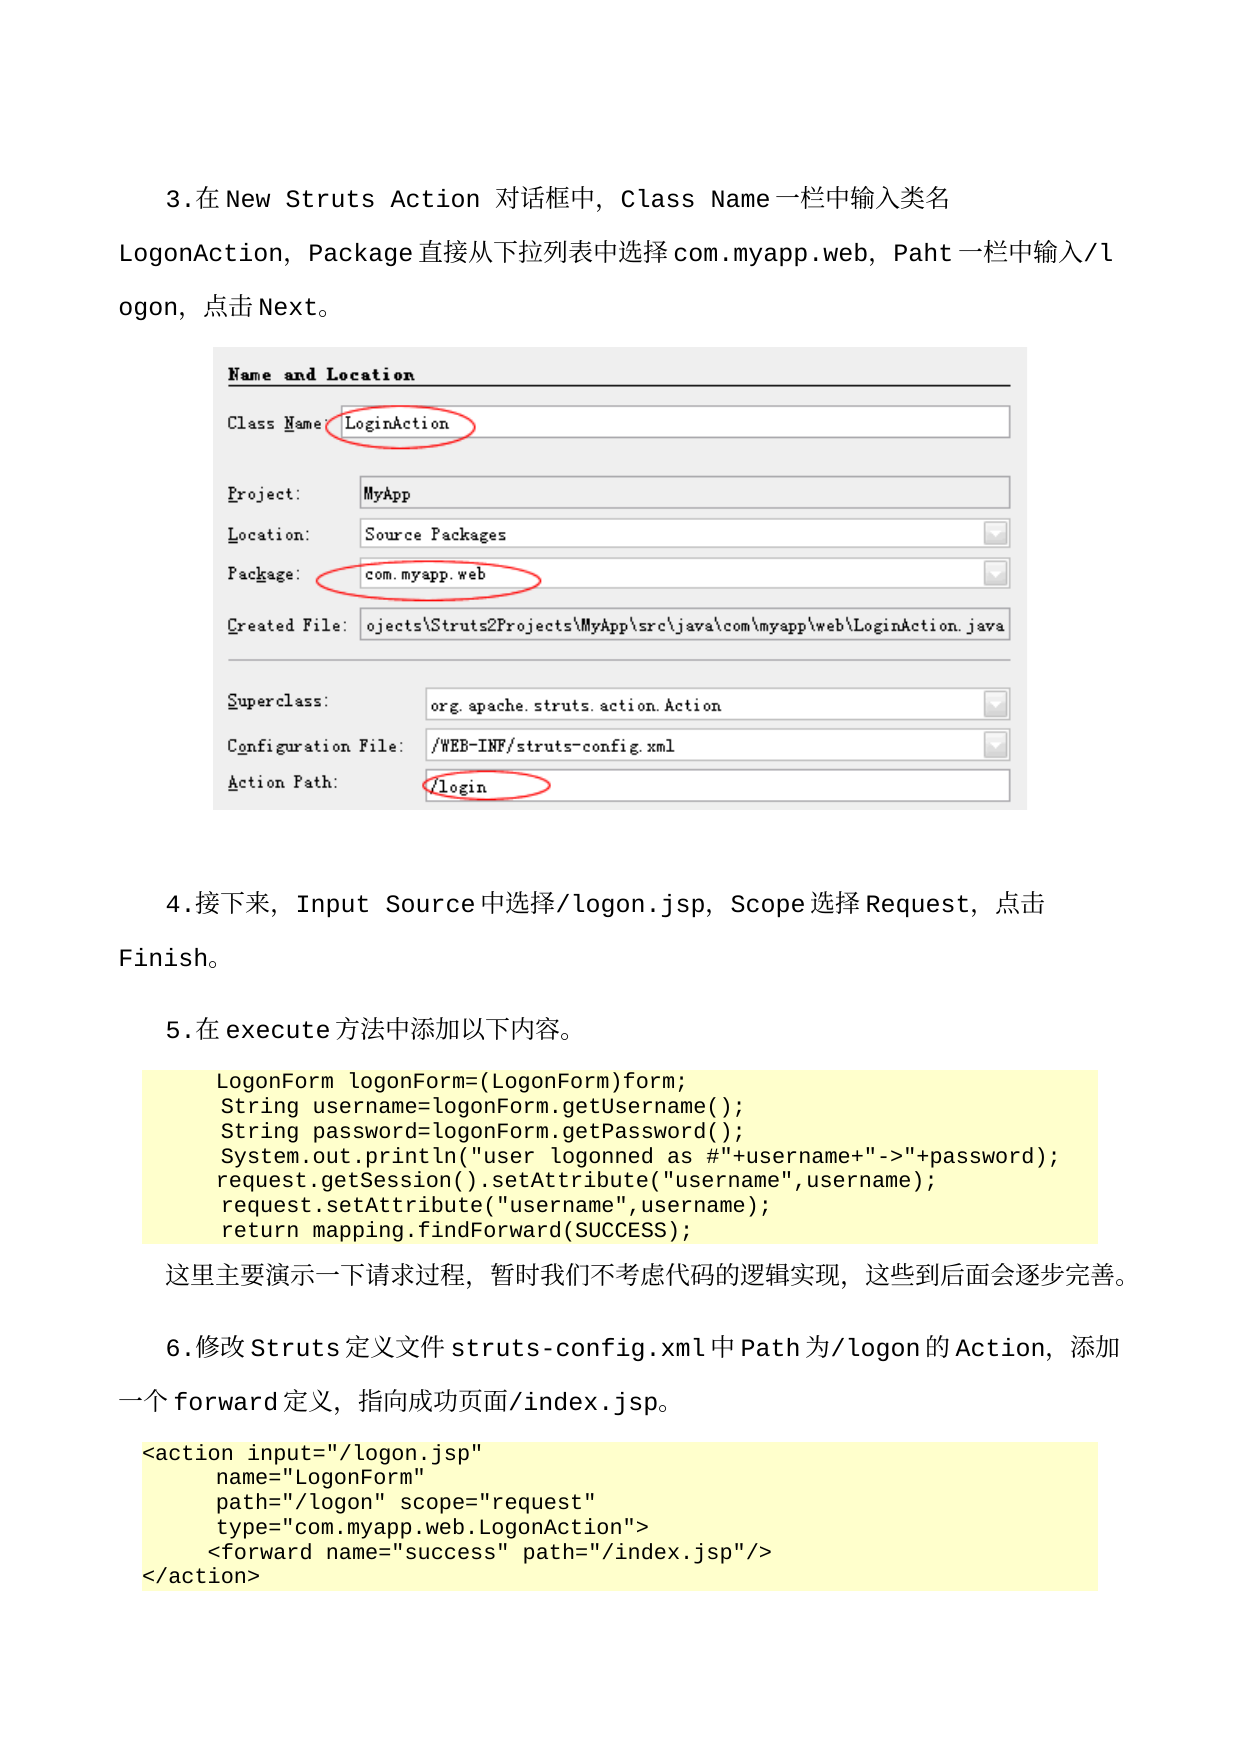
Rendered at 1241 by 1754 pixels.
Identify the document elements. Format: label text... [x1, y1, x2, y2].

text String password=logonForm.getPassword(); [142, 1120, 1098, 1145]
text 3.在New Struts Action 对话框中，Class Name一栏中输入类名LogonAction，Package直接从下拉列表中选择com.myapp.web，Paht一栏中输入/logon，点击Next。 [118, 178, 1122, 323]
text <action input="/logon.jsp" [142, 1442, 1098, 1467]
text request.setAttribute("username",username); [142, 1194, 1098, 1219]
text type="com.myapp.web.LogonAction"> [142, 1516, 1098, 1541]
text <forward name="success" path="/index.jsp"/> [142, 1541, 1098, 1566]
text 5.在execute方法中添加以下内容。 [118, 1010, 1122, 1046]
text return mapping.findForward(SUCCESS); [142, 1219, 1098, 1244]
text name="LogonForm" [142, 1467, 1098, 1491]
text 4.接下来，Input Source中选择/logon.jsp，Scope选择Request，点击Finish。 [118, 884, 1122, 974]
text String username=logonForm.getUsername(); [142, 1095, 1098, 1120]
picture [213, 347, 1028, 810]
text 这里主要演示一下请求过程，暂时我们不考虑代码的逻辑实现，这些到后面会逐步完善。 [118, 1256, 1122, 1292]
text </action> [142, 1566, 1098, 1591]
text System.out.println("user logonned as #"+username+"->"+password); [142, 1145, 1098, 1169]
text LogonForm logonForm=(LogonForm)form; [142, 1070, 1098, 1095]
text request.getSession().setAttribute("username",username); [142, 1169, 1098, 1194]
text 6.修改Struts定义文件struts-config.xml中Path为/logon的Action，添加一个forward定义，指向成功页面/index.jsp。 [118, 1327, 1122, 1418]
text path="/logon" scope="request" [142, 1491, 1098, 1516]
